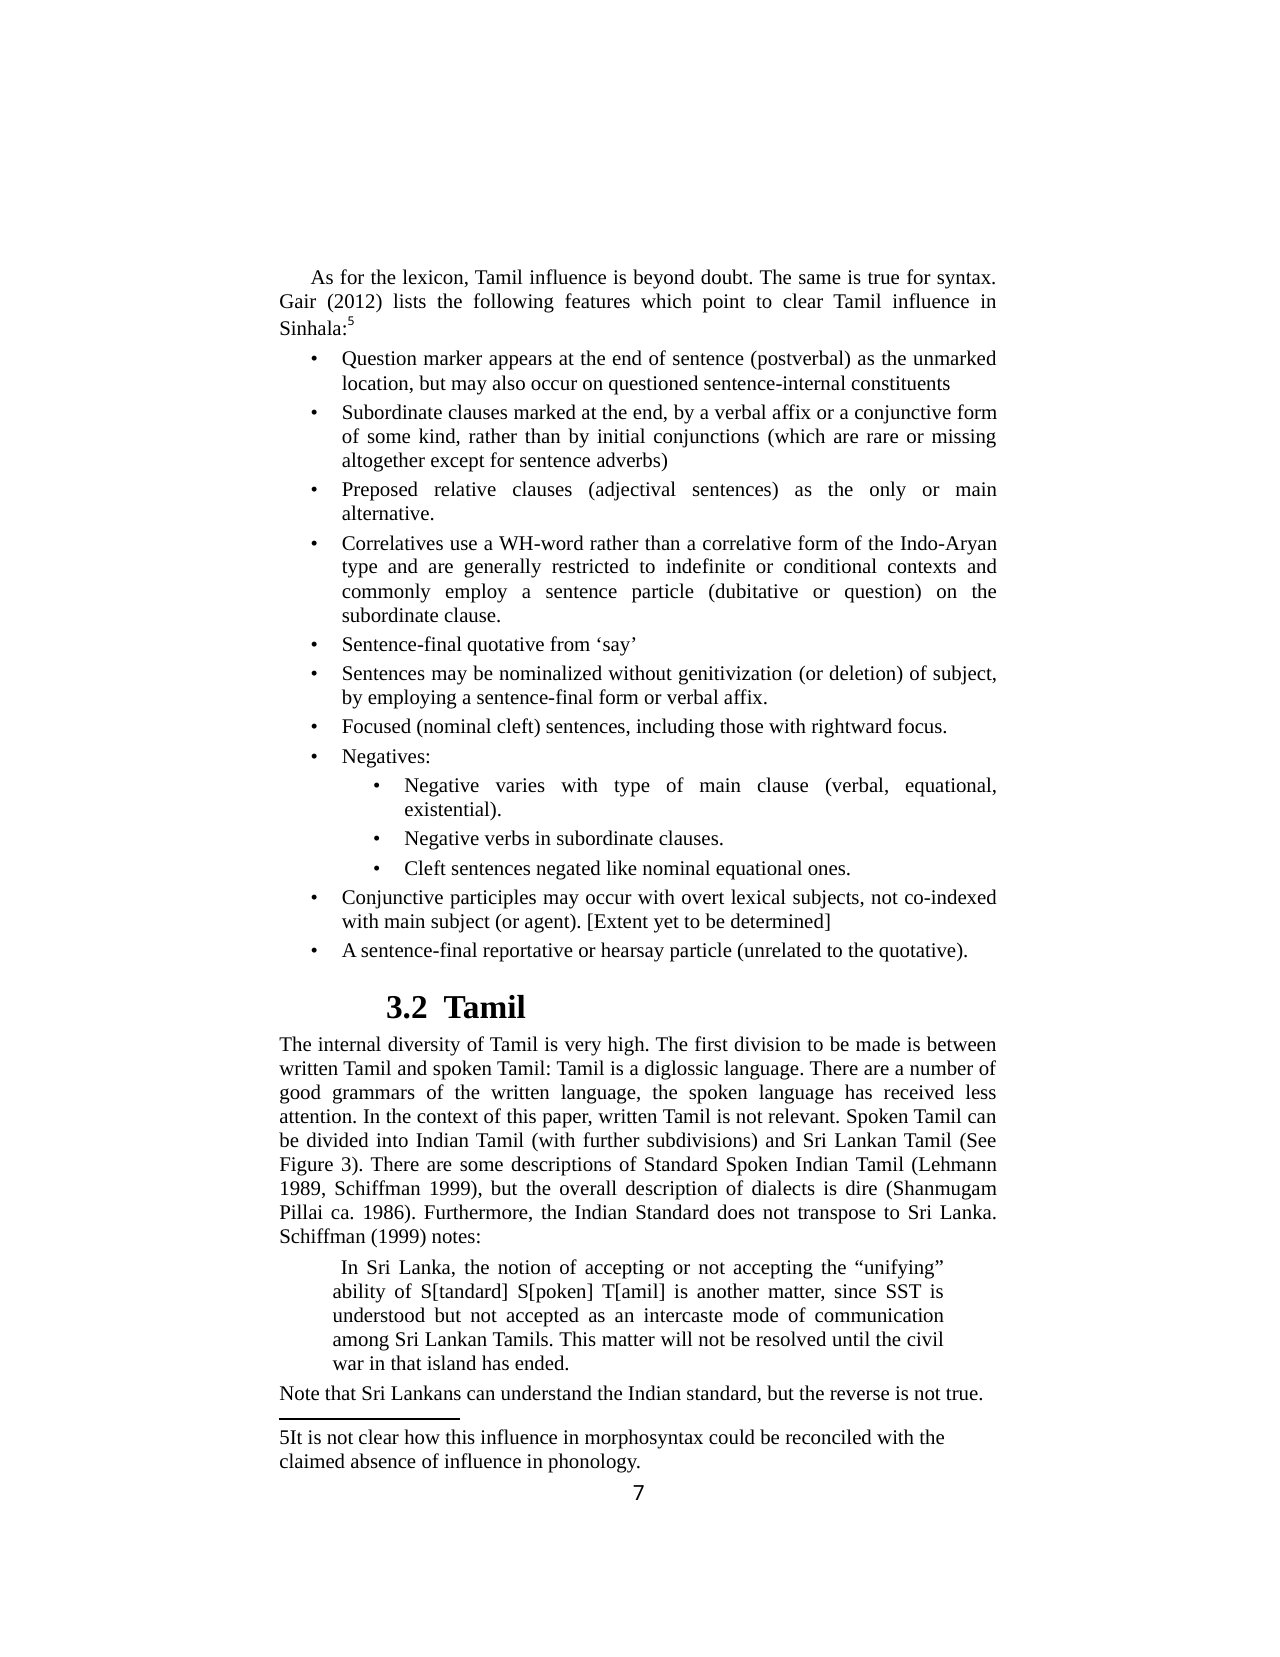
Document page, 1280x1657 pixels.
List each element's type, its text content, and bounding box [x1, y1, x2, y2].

text • Correlatives use a WH-word rather than a correlative form of the Indo-Aryan type and are generally restricted to indefinite or conditional contexts and commonly employ a sentence particle (dubitative or question) on the subordinate clause. [310, 530, 998, 627]
subtitle 3.2 Tamil [386, 987, 998, 1026]
text • Preposed relative clauses (adjectival sentences) as the only or main alternative. [310, 477, 998, 525]
text • Cleft sentences negated like nominal equational ones. [373, 856, 998, 880]
text • Conjunctive participles may occur with overt lexical subjects, not co-indexed with main subject (or agent). [Extent yet to be determined] [310, 885, 998, 933]
text • Subordinate clauses marked at the end, by a verbal affix or a conjunctive form of some kind, rather than by initial conjunctions (which are rare or missing altogether except for sentence adverbs) [310, 400, 998, 472]
text • Negative verbs in subordinate clauses. [373, 826, 998, 850]
text The internal diversity of Tamil is very high. The first division to be made is between written Tamil and spoken Tamil: Tamil is a diglossic language. There are a number of good grammars of the written language, the spoken language has received less attention. In the context of this paper, written Tamil is not relevant. Spoken Tamil can be divided into Indian Tamil (with further subdivisions) and Sri Lankan Tamil (See Figure 3). There are some descriptions of Standard Spoken Indian Tamil (Lehmann 1989, Schiffman 1999), but the overall description of dialects is dire (Shanmugam Pillai ca. 1986). Furthermore, the Indian Standard does not transpose to Sri Lanka. Schiffman (1999) notes: [279, 1032, 998, 1248]
text • Focused (nominal cleft) sentences, including those with rightward focus. [310, 714, 998, 738]
text • Sentence-final quotative from ‘say’ [310, 632, 998, 656]
text • Negative varies with type of main clause (verbal, equational, existential). [373, 773, 998, 821]
text In Sri Lanka, the notion of accepting or not accepting the “unifying” ability of S[tandard] S[poken] T[amil] is another matter, since SST is understood but not accepted as an intercaste mode of communication among Sri Lankan Tamils. This matter will not be resolved until the civil war in that island has ended. [332, 1255, 944, 1375]
text • A sentence-final reportative or hearsay particle (unrelated to the quotative). [310, 938, 998, 962]
text • Sentences may be nominalized without genitivization (or deletion) of subject, by employing a sentence-final form or verbal affix. [310, 661, 998, 709]
text It is not clear how this influence in morphosyntax could be reconciled with the claimed absence of influence in phonology. [279, 1425, 998, 1473]
text • Question marker appears at the end of sentence (postverbal) as the unmarked location, but may also occur on questioned sentence-internal constituents [310, 346, 998, 394]
text • Negatives: [310, 744, 998, 768]
text Note that Sri Lankans can understand the Indian standard, but the reverse is not true. [279, 1381, 998, 1405]
text As for the lexicon, Tamil influence is beyond doubt. The same is true for syntax. Gair (2012) lists the following features which point to clear Tamil influence in Sinhala: [279, 264, 998, 341]
